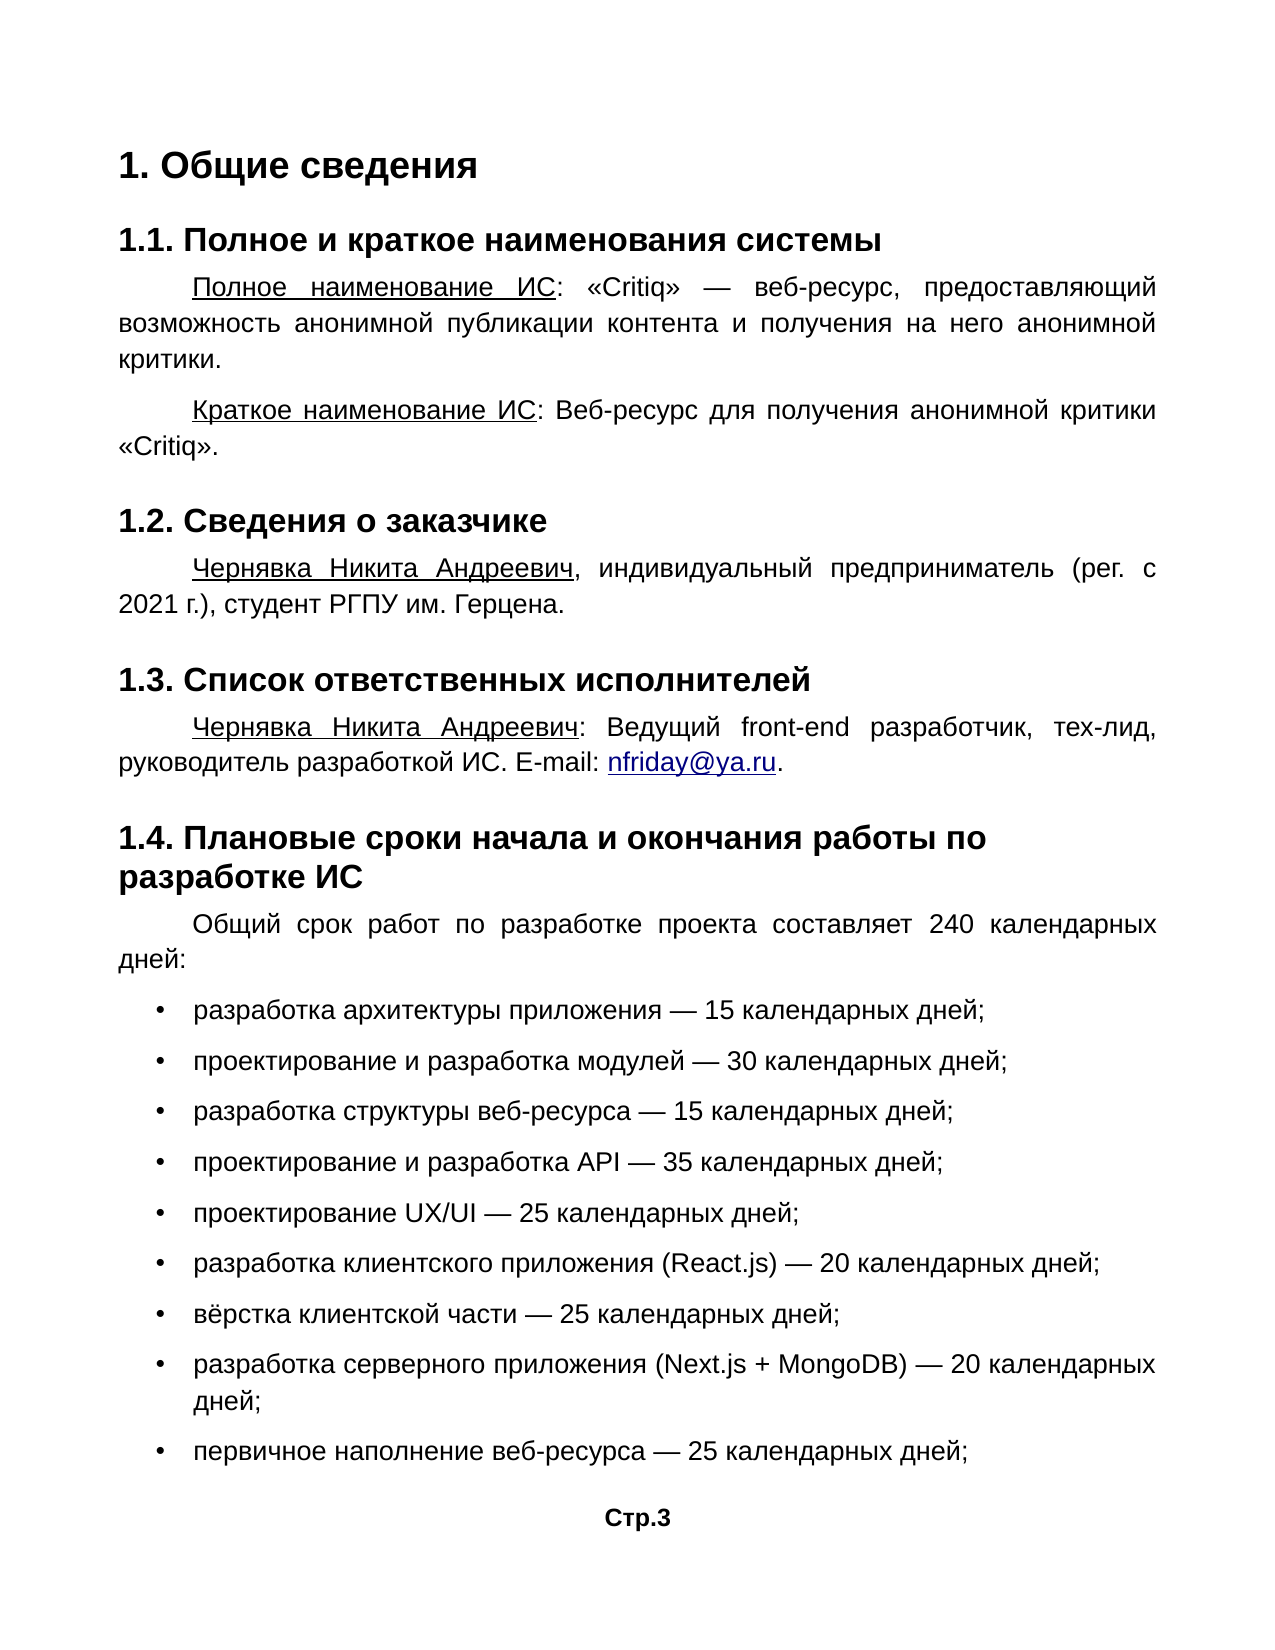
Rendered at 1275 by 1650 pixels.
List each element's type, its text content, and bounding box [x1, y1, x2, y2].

text Чернявка Никита Андреевич, индивидуальный предприниматель (рег. с 2021 г.), студент РГПУ им. Герцена. [118, 552, 1157, 619]
subtitle 1.1. Полное и краткое наименования системы [118, 220, 1157, 259]
subtitle 1. Общие сведения [118, 143, 1157, 187]
subtitle 1.2. Сведения о заказчике [118, 501, 1157, 539]
text Полное наименование ИС: «Critiq» — веб-ресурс, предоставляющий возможность анонимной публикации контента и получения на него анонимной критики. [118, 271, 1157, 374]
list разработка архитектуры приложения — 15 календарных дней; [156, 994, 1157, 1025]
list проектирование UX/UI — 25 календарных дней; [156, 1197, 1157, 1228]
list первичное наполнение веб-ресурса — 25 календарных дней; [156, 1435, 1157, 1466]
subtitle 1.4. Плановые сроки начала и окончания работы по разработке ИС [118, 818, 1157, 895]
list разработка серверного приложения (Next.js + MongoDB) — 20 календарных дней; [156, 1348, 1157, 1416]
list вёрстка клиентской части — 25 календарных дней; [156, 1298, 1157, 1329]
text Общий срок работ по разработке проекта составляет 240 календарных дней: [118, 908, 1157, 975]
list разработка структуры веб-ресурса — 15 календарных дней; [156, 1095, 1157, 1127]
text Краткое наименование ИС: Веб-ресурс для получения анонимной критики «Critiq». [118, 394, 1157, 461]
subtitle 1.3. Список ответственных исполнителей [118, 659, 1157, 698]
list проектирование и разработка API — 35 календарных дней; [156, 1146, 1157, 1177]
text Чернявка Никита Андреевич: Ведущий front-end разработчик, тех-лид, руководитель разработкой ИС. E-mail: nfriday@ya.ru. [118, 711, 1157, 778]
list разработка клиентского приложения (React.js) — 20 календарных дней; [156, 1247, 1157, 1278]
list проектирование и разработка модулей — 30 календарных дней; [156, 1045, 1157, 1076]
